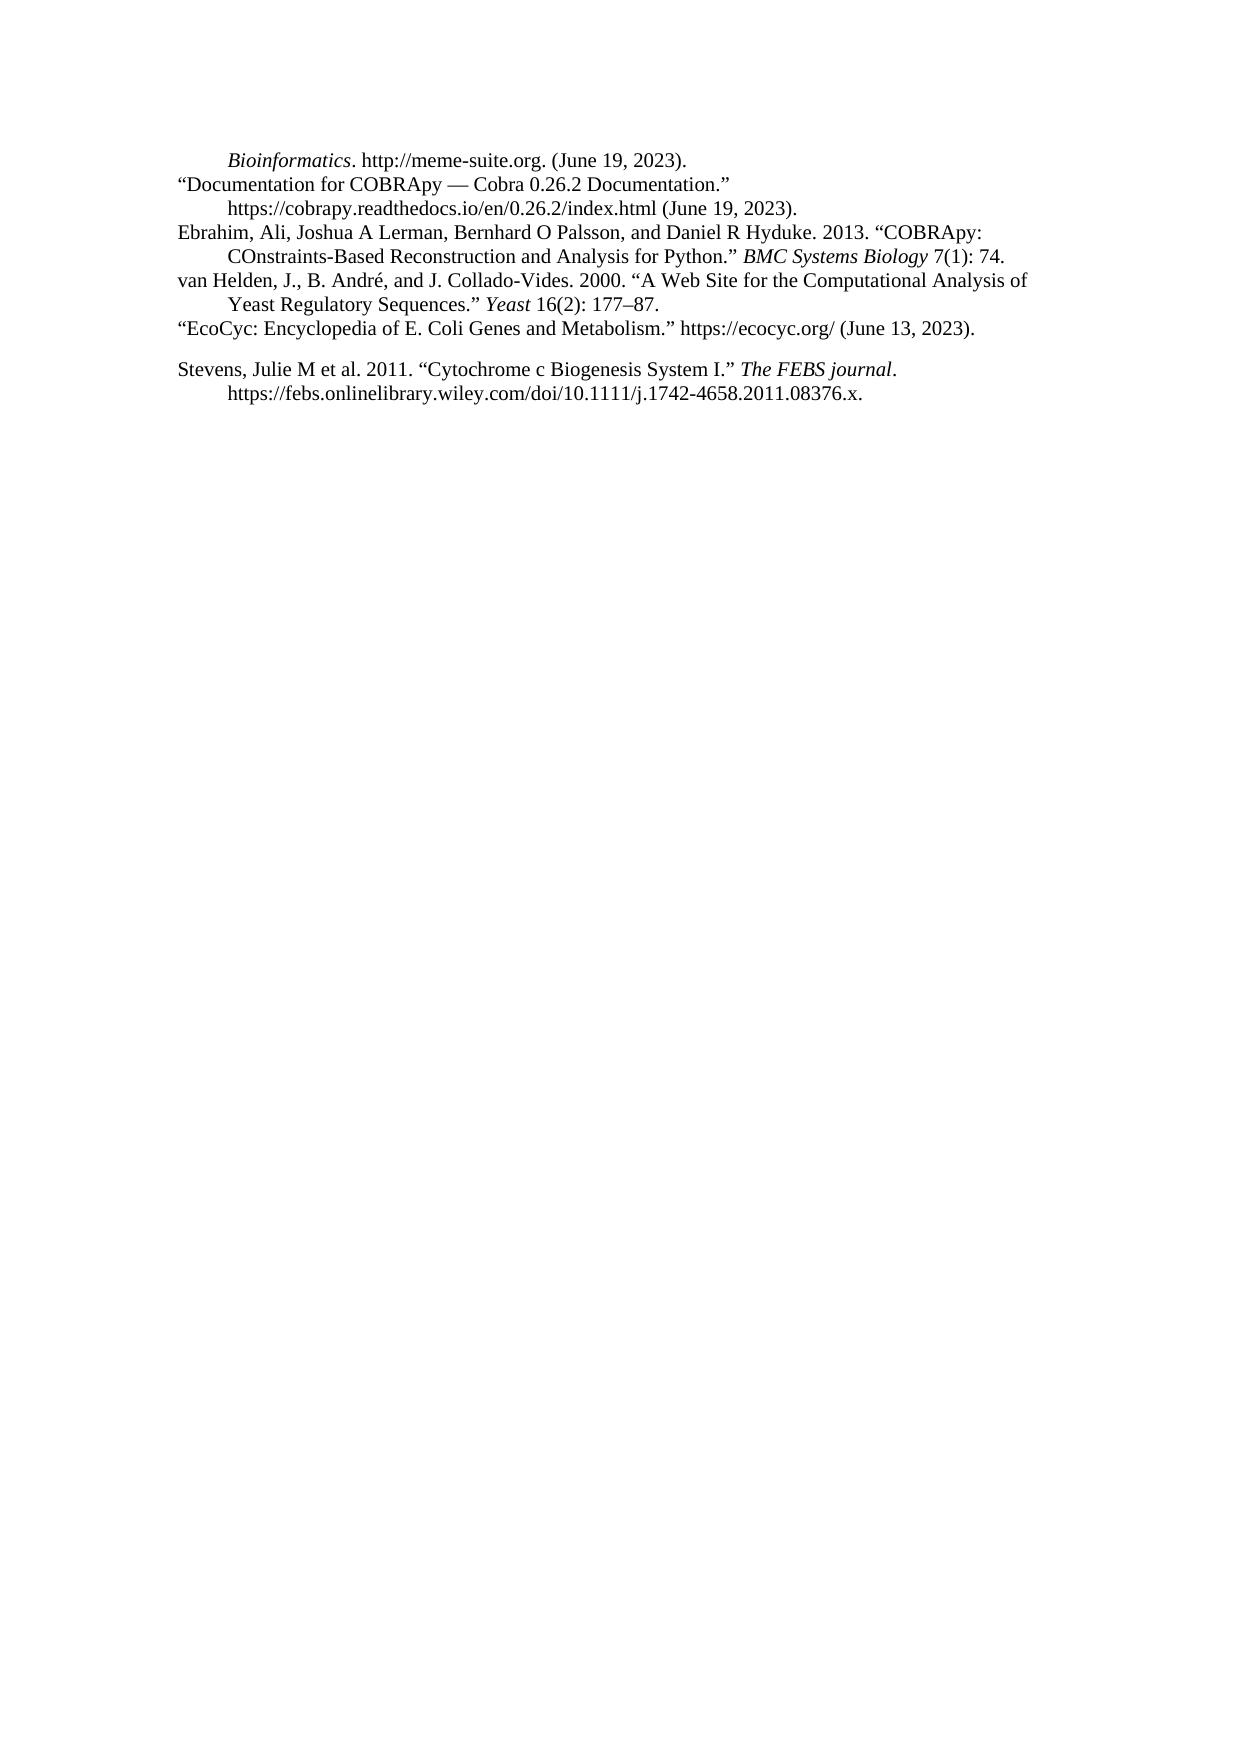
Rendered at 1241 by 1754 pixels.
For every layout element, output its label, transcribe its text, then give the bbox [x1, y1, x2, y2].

text “Documentation for COBRApy — Cobra 0.26.2 Documentation.” https://cobrapy.readthedocs.io/en/0.26.2/index.html (June 19, 2023). [177, 172, 1063, 220]
text Stevens, Julie M et al. 2011. “Cytochrome c Biogenesis System I.” The FEBS journal. https://febs.onlinelibrary.wiley.com/doi/10.1111/j.1742-4658.2011.08376.x. [177, 357, 1063, 405]
text Bioinformatics. http://meme-suite.org. (June 19, 2023). [177, 148, 1063, 172]
text van Helden, J., B. André, and J. Collado-Vides. 2000. “A Web Site for the Computational Analysis of Yeast Regulatory Sequences.” Yeast 16(2): 177–87. [177, 268, 1063, 316]
text “EcoCyc: Encyclopedia of E. Coli Genes and Metabolism.” https://ecocyc.org/ (June 13, 2023). [177, 316, 1063, 340]
text Ebrahim, Ali, Joshua A Lerman, Bernhard O Palsson, and Daniel R Hyduke. 2013. “COBRApy: COnstraints-Based Reconstruction and Analysis for Python.” BMC Systems Biology 7(1): 74. [177, 220, 1063, 268]
